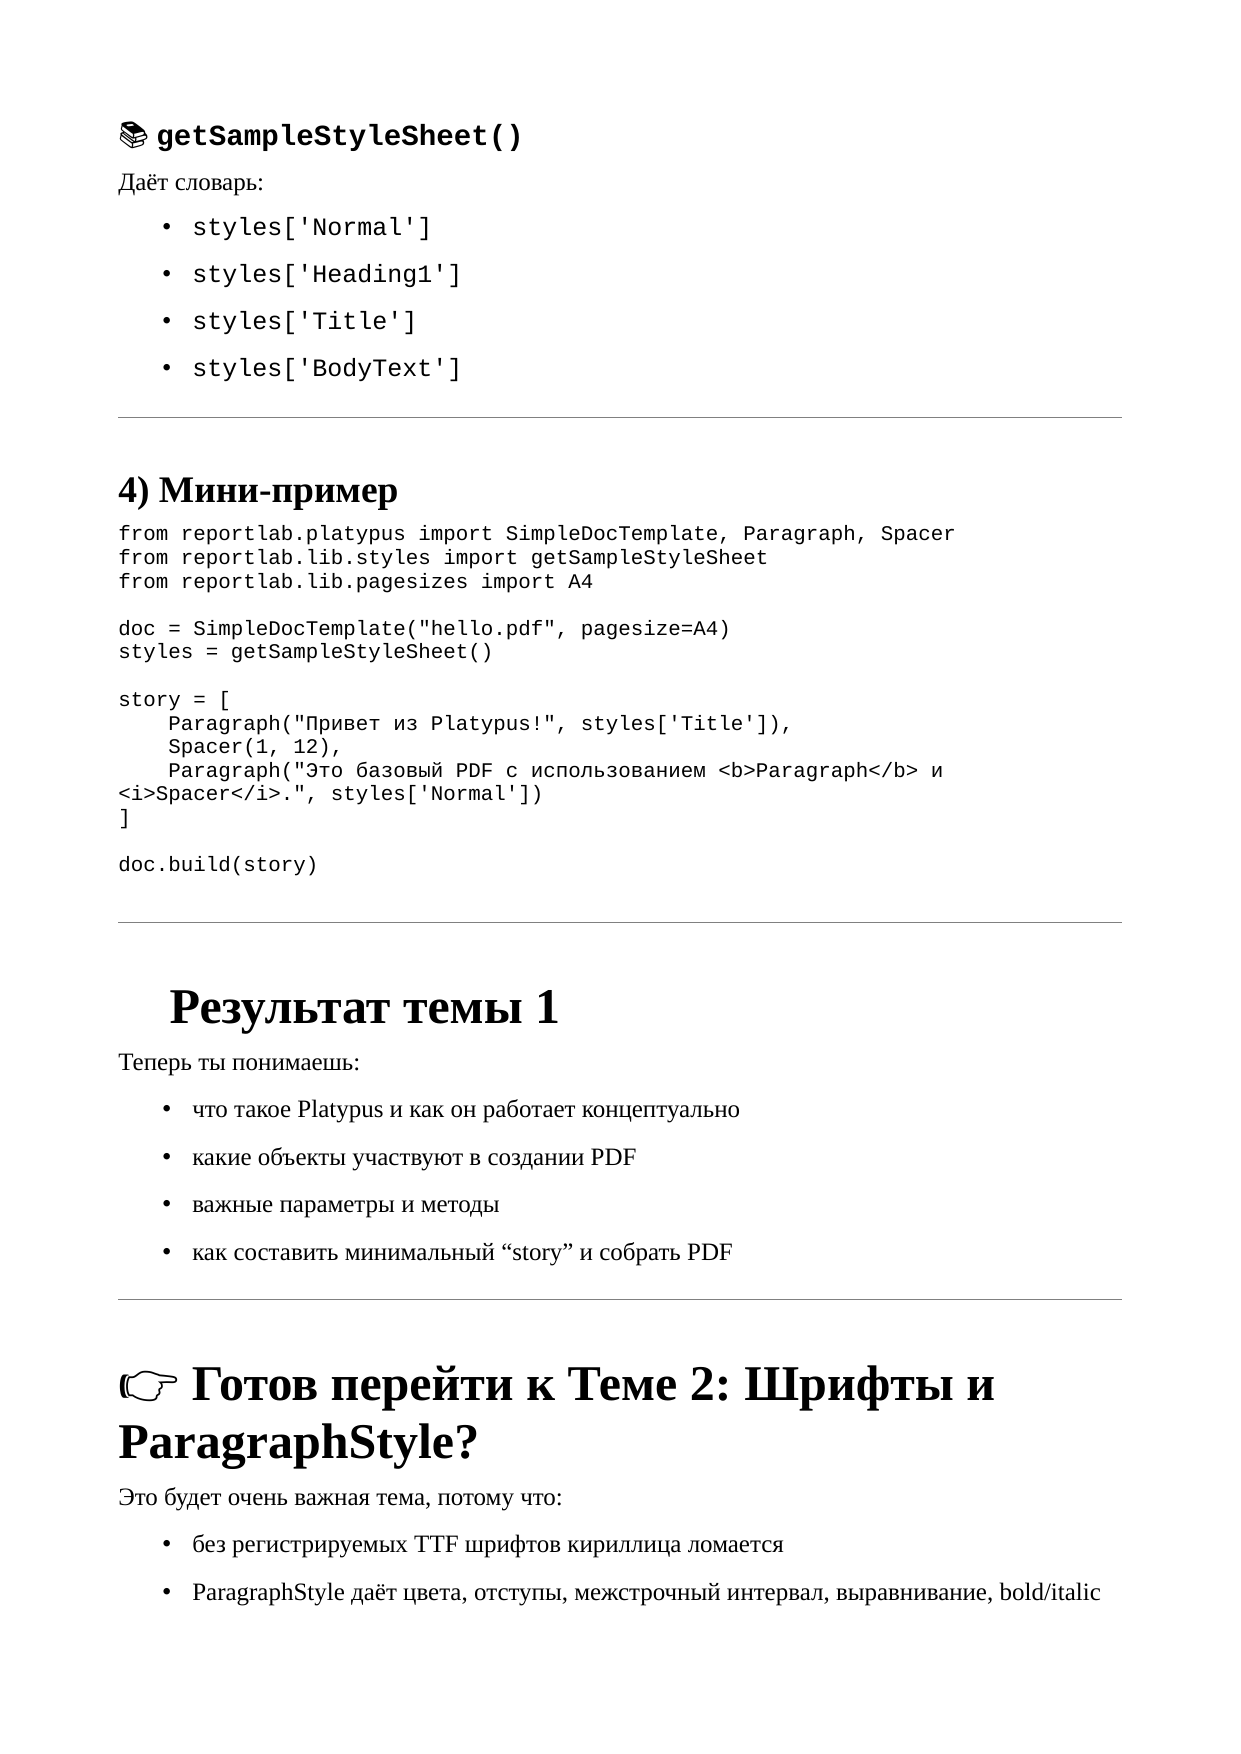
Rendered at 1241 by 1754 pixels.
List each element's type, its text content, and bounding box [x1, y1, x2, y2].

subtitle 👉 Готов перейти к Теме 2: Шрифты и ParagraphStyle? [118, 1354, 1122, 1469]
text Paragraph("Привет из Platypus!", styles['Title']), [118, 712, 1122, 736]
list без регистрируемых TTF шрифтов кириллица ломается [162, 1529, 1122, 1558]
text styles = getSampleStyleSheet() [118, 642, 1122, 665]
text from reportlab.platypus import SimpleDocTemplate, Paragraph, Spacer [118, 523, 1122, 547]
list как составить минимальный “story” и собрать PDF [162, 1237, 1122, 1266]
text from reportlab.lib.pagesizes import A4 [118, 571, 1122, 594]
subtitle 4) Мини-пример [118, 468, 1122, 511]
text Spacer(1, 12), [118, 736, 1122, 760]
subtitle 🎯 Результат темы 1 [118, 977, 1122, 1034]
text doc.build(story) [118, 854, 1122, 878]
text Даёт словарь: [118, 167, 1122, 195]
list styles['BodyText'] [162, 356, 1122, 384]
text doc = SimpleDocTemplate("hello.pdf", pagesize=A4) [118, 618, 1122, 642]
subtitle 📚 getSampleStyleSheet() [118, 118, 1122, 154]
text ] [118, 807, 1122, 831]
list styles['Heading1'] [162, 261, 1122, 290]
list styles['Title'] [162, 308, 1122, 337]
text Теперь ты понимаешь: [118, 1047, 1122, 1076]
list важные параметры и методы [162, 1189, 1122, 1218]
text Это будет очень важная тема, потому что: [118, 1482, 1122, 1510]
list что такое Platypus и как он работает концептуально [162, 1094, 1122, 1123]
list ParagraphStyle даёт цвета, отступы, межстрочный интервал, выравнивание, bold/italic [162, 1577, 1122, 1606]
text from reportlab.lib.styles import getSampleStyleSheet [118, 547, 1122, 571]
list какие объекты участвуют в создании PDF [162, 1142, 1122, 1171]
text Paragraph("Это базовый PDF с использованием <b>Paragraph</b> и <i>Spacer</i>.", styles['Normal']) [118, 760, 1122, 807]
text story = [ [118, 689, 1122, 712]
list styles['Normal'] [162, 214, 1122, 243]
